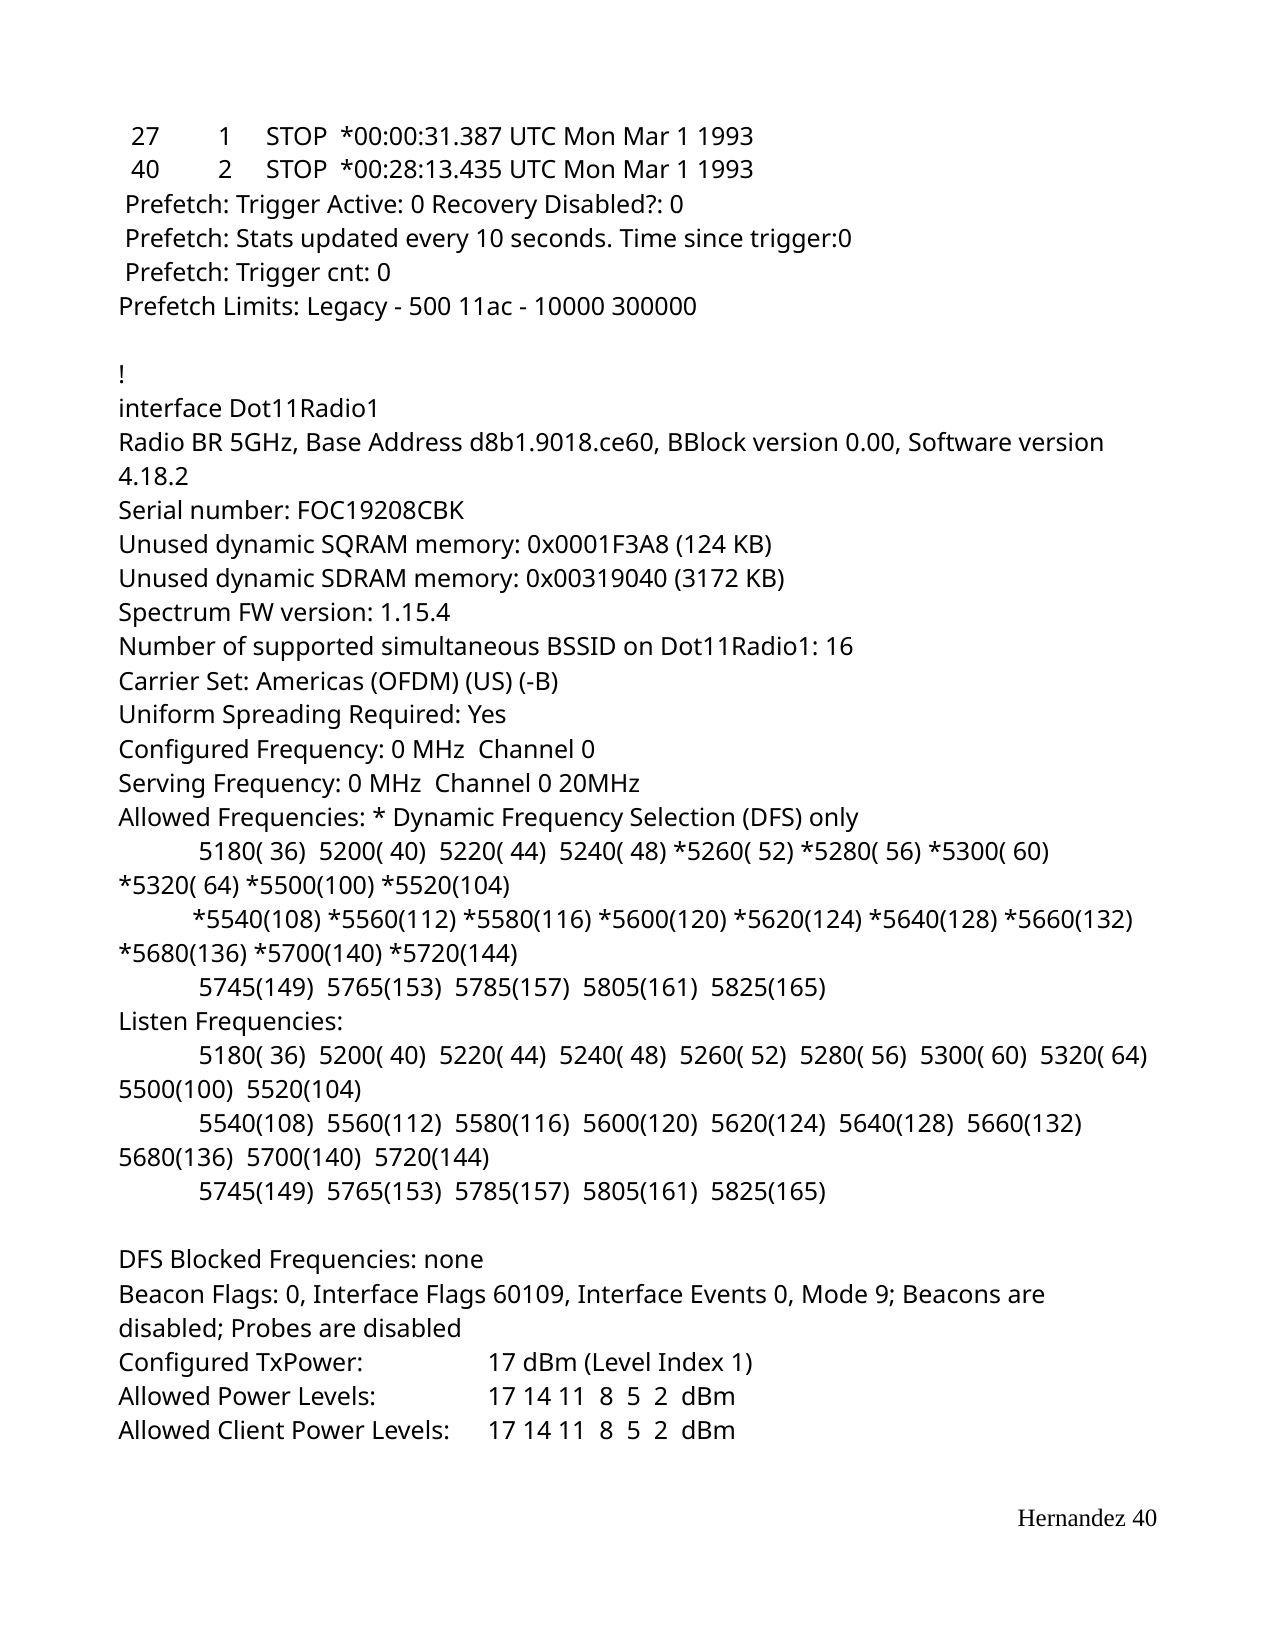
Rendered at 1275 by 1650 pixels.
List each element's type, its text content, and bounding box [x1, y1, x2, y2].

text Unused dynamic SDRAM memory: 0x00319040 (3172 KB) [118, 561, 1157, 595]
text Configured TxPower: 17 dBm (Level Index 1) [118, 1344, 1157, 1378]
text Unused dynamic SQRAM memory: 0x0001F3A8 (124 KB) [118, 527, 1157, 561]
text Carrier Set: Americas (OFDM) (US) (-B) [118, 663, 1157, 697]
text Prefetch: Stats updated every 10 seconds. Time since trigger:0 [118, 220, 1157, 254]
text *5540(108) *5560(112) *5580(116) *5600(120) *5620(124) *5640(128) *5660(132) *5680(136) *5700(140) *5720(144) [118, 902, 1157, 970]
text Listen Frequencies: [118, 1004, 1157, 1038]
text interface Dot11Radio1 [118, 391, 1157, 425]
text Beacon Flags: 0, Interface Flags 60109, Interface Events 0, Mode 9; Beacons are disabled; Probes are disabled [118, 1276, 1157, 1344]
text Serial number: FOC19208CBK [118, 493, 1157, 527]
text DFS Blocked Frequencies: none [118, 1242, 1157, 1276]
text 5180( 36) 5200( 40) 5220( 44) 5240( 48) 5260( 52) 5280( 56) 5300( 60) 5320( 64) 5500(100) 5520(104) [118, 1038, 1157, 1106]
text Prefetch: Trigger Active: 0 Recovery Disabled?: 0 [118, 186, 1157, 220]
text Allowed Frequencies: * Dynamic Frequency Selection (DFS) only [118, 799, 1157, 833]
text 5745(149) 5765(153) 5785(157) 5805(161) 5825(165) [118, 970, 1157, 1004]
text Configured Frequency: 0 MHz Channel 0 [118, 731, 1157, 765]
text Spectrum FW version: 1.15.4 [118, 595, 1157, 629]
text Prefetch Limits: Legacy - 500 11ac - 10000 300000 [118, 288, 1157, 322]
text Number of supported simultaneous BSSID on Dot11Radio1: 16 [118, 629, 1157, 663]
text Allowed Power Levels: 17 14 11 8 5 2 dBm [118, 1378, 1157, 1412]
text 27 1 STOP *00:00:31.387 UTC Mon Mar 1 1993 [118, 118, 1157, 152]
text 5180( 36) 5200( 40) 5220( 44) 5240( 48) *5260( 52) *5280( 56) *5300( 60) *5320( 64) *5500(100) *5520(104) [118, 833, 1157, 902]
text Uniform Spreading Required: Yes [118, 697, 1157, 731]
text 5540(108) 5560(112) 5580(116) 5600(120) 5620(124) 5640(128) 5660(132) 5680(136) 5700(140) 5720(144) [118, 1106, 1157, 1174]
text 5745(149) 5765(153) 5785(157) 5805(161) 5825(165) [118, 1174, 1157, 1208]
text 40 2 STOP *00:28:13.435 UTC Mon Mar 1 1993 [118, 152, 1157, 186]
text Serving Frequency: 0 MHz Channel 0 20MHz [118, 765, 1157, 799]
text ! [118, 357, 1157, 391]
text Allowed Client Power Levels: 17 14 11 8 5 2 dBm [118, 1412, 1157, 1447]
text Prefetch: Trigger cnt: 0 [118, 254, 1157, 288]
text Radio BR 5GHz, Base Address d8b1.9018.ce60, BBlock version 0.00, Software version 4.18.2 [118, 425, 1157, 493]
